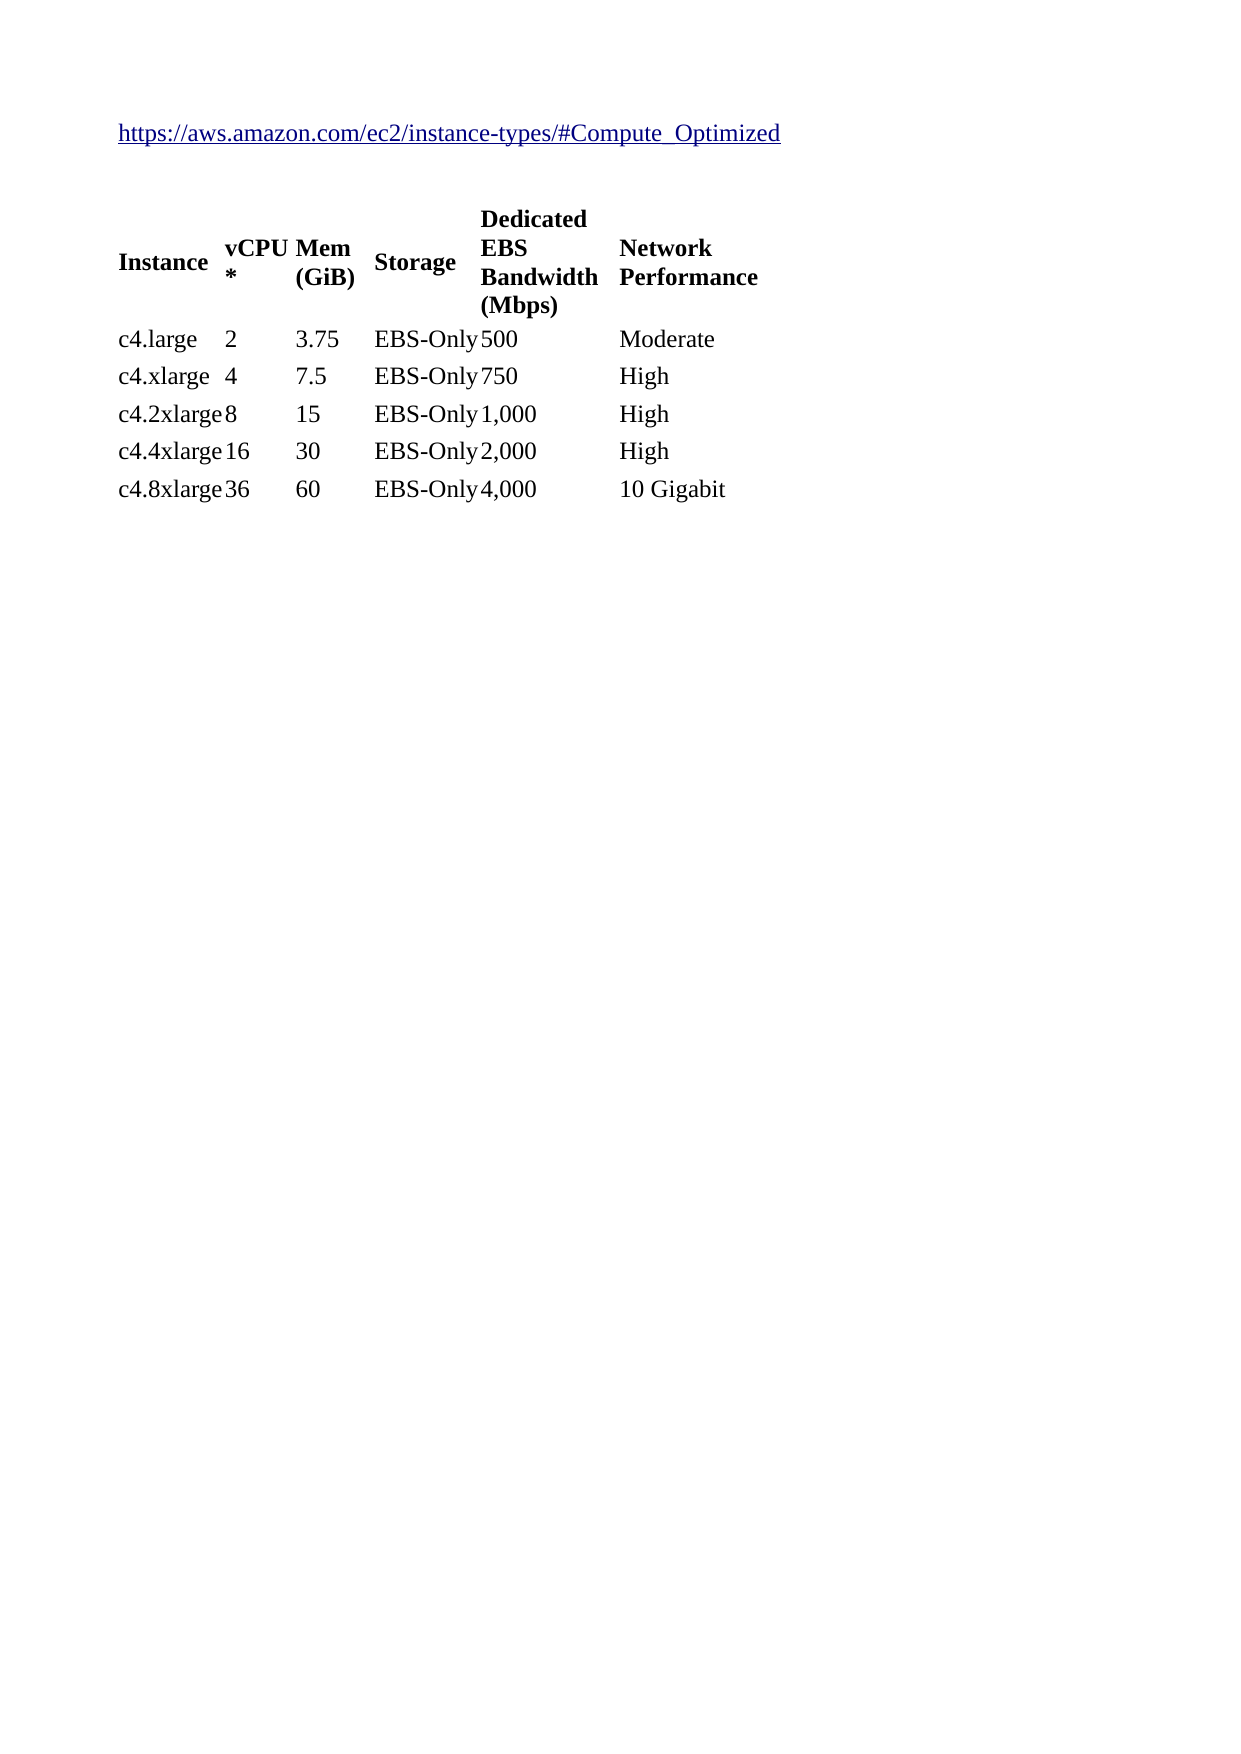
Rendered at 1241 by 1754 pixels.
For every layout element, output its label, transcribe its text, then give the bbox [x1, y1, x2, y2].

table_cell EBS-Only [374, 319, 480, 357]
table_cell 1,000 [480, 394, 619, 432]
table_cell High [619, 394, 798, 432]
table_cell 10 Gigabit [619, 469, 798, 507]
table_header Network Performance [619, 204, 798, 319]
table_cell c4.large [118, 319, 224, 357]
table_cell 60 [295, 469, 374, 507]
table_cell EBS-Only [374, 432, 480, 469]
table_cell c4.xlarge [118, 357, 224, 394]
table_cell 2,000 [480, 432, 619, 469]
table_cell EBS-Only [374, 394, 480, 432]
table_header Mem (GiB) [295, 204, 374, 319]
table_header vCPU* [225, 204, 295, 319]
table_cell 2 [225, 319, 295, 357]
table_cell Moderate [619, 319, 798, 357]
table_cell c4.4xlarge [118, 432, 224, 469]
table_cell High [619, 432, 798, 469]
table_cell 16 [225, 432, 295, 469]
table_cell EBS-Only [374, 357, 480, 394]
table_cell c4.8xlarge [118, 469, 224, 507]
table_header Storage [374, 204, 480, 319]
table_cell 750 [480, 357, 619, 394]
table_cell 4,000 [480, 469, 619, 507]
table_cell 8 [225, 394, 295, 432]
table_cell 7.5 [295, 357, 374, 394]
table_cell 15 [295, 394, 374, 432]
table_cell c4.2xlarge [118, 394, 224, 432]
table_cell 4 [225, 357, 295, 394]
table_cell 8 [227, 414, 233, 421]
table_header Instance [118, 204, 224, 319]
table_header Dedicated EBS Bandwidth (Mbps) [480, 204, 619, 319]
table_cell 36 [225, 469, 295, 507]
text https://aws.amazon.com/ec2/instance-types/#Compute_Optimized [118, 118, 1122, 147]
table_cell High [619, 357, 798, 394]
table_cell 30 [295, 432, 374, 469]
table_cell 500 [480, 319, 619, 357]
table_cell EBS-Only [374, 469, 480, 507]
table_cell 3.75 [295, 319, 374, 357]
